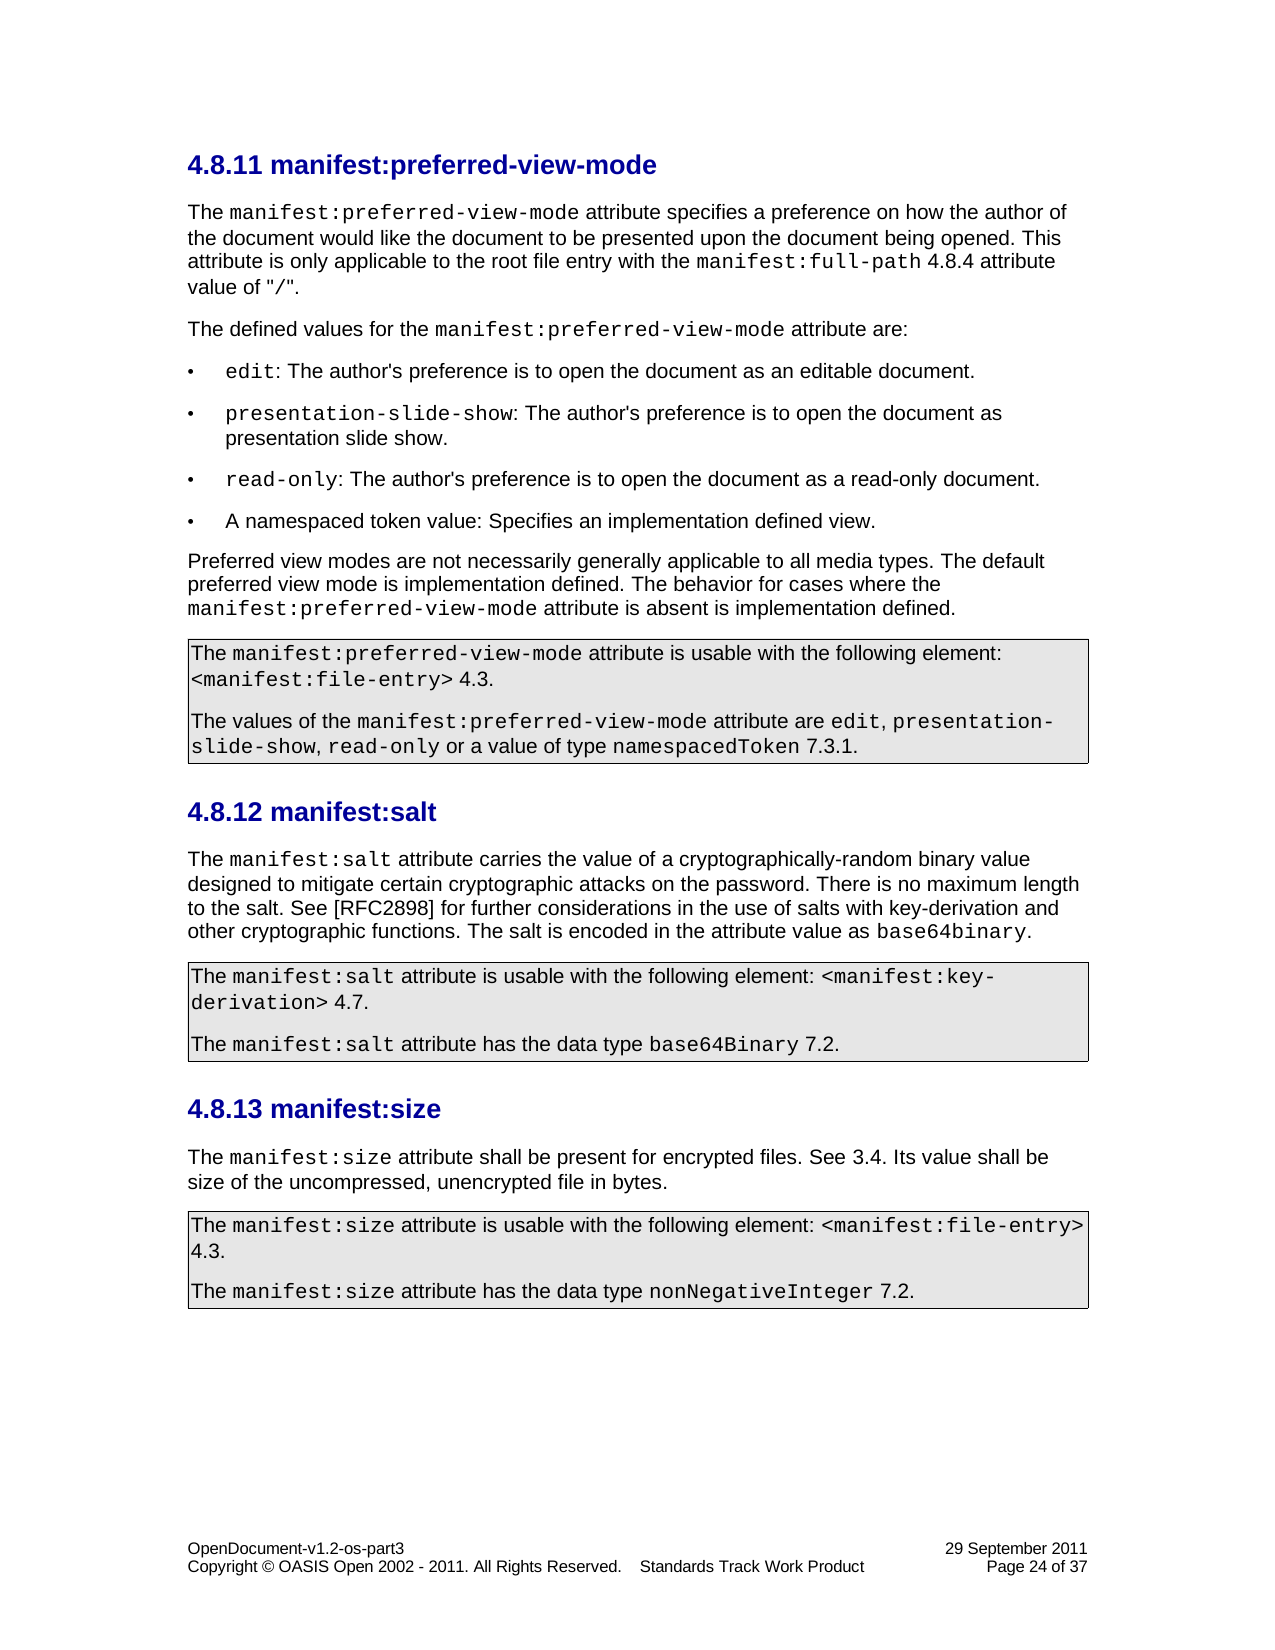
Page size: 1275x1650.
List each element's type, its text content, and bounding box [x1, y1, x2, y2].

list presentation-slide-show: The author's preference is to open the document as presentation slide show. [187, 401, 1088, 450]
subtitle manifest:size [187, 1094, 1088, 1124]
subtitle manifest:preferred-view-mode [187, 150, 1088, 180]
text The manifest:salt attribute carries the value of a cryptographically-random binary value designed to mitigate certain cryptographic attacks on the password. There is no maximum length to the salt. See [RFC2898] for further considerations in the use of salts with key-derivation and other cryptographic functions. The salt is encoded in the attribute value as base64binary. [187, 847, 1088, 945]
list The values of the manifest:preferred-view-mode attribute are edit, presentation-slide-show, read-only or a value of type namespacedToken 7.3.1. [189, 706, 1088, 763]
list The manifest:salt attribute has the data type base64Binary 7.2. [189, 1029, 1088, 1061]
text The manifest:size attribute shall be present for encrypted files. See 3.4. Its value shall be size of the uncompressed, unencrypted file in bytes. [187, 1145, 1088, 1194]
text The defined values for the manifest:preferred-view-mode attribute are: [187, 317, 1088, 343]
list edit: The author's preference is to open the document as an editable document. [187, 359, 1088, 385]
list A namespaced token value: Specifies an implementation defined view. [187, 509, 1088, 533]
text The manifest:preferred-view-mode attribute specifies a preference on how the author of the document would like the document to be presented upon the document being opened. This attribute is only applicable to the root file entry with the manifest:full-path 4.8.4 attribute value of "/". [187, 201, 1088, 301]
list The manifest:size attribute has the data type nonNegativeInteger 7.2. [189, 1276, 1088, 1308]
list read-only: The author's preference is to open the document as a read-only document. [187, 467, 1088, 492]
list The manifest:preferred-view-mode attribute is usable with the following element: <manifest:file-entry> 4.3. [189, 640, 1088, 692]
list The manifest:size attribute is usable with the following element: <manifest:file-entry> 4.3. [189, 1212, 1088, 1263]
text Preferred view modes are not necessarily generally applicable to all media types. The default preferred view mode is implementation defined. The behavior for cases where the manifest:preferred-view-mode attribute is absent is implementation defined. [187, 549, 1088, 622]
list The manifest:salt attribute is usable with the following element: <manifest:key-derivation> 4.7. [189, 963, 1088, 1016]
subtitle manifest:salt [187, 796, 1088, 826]
